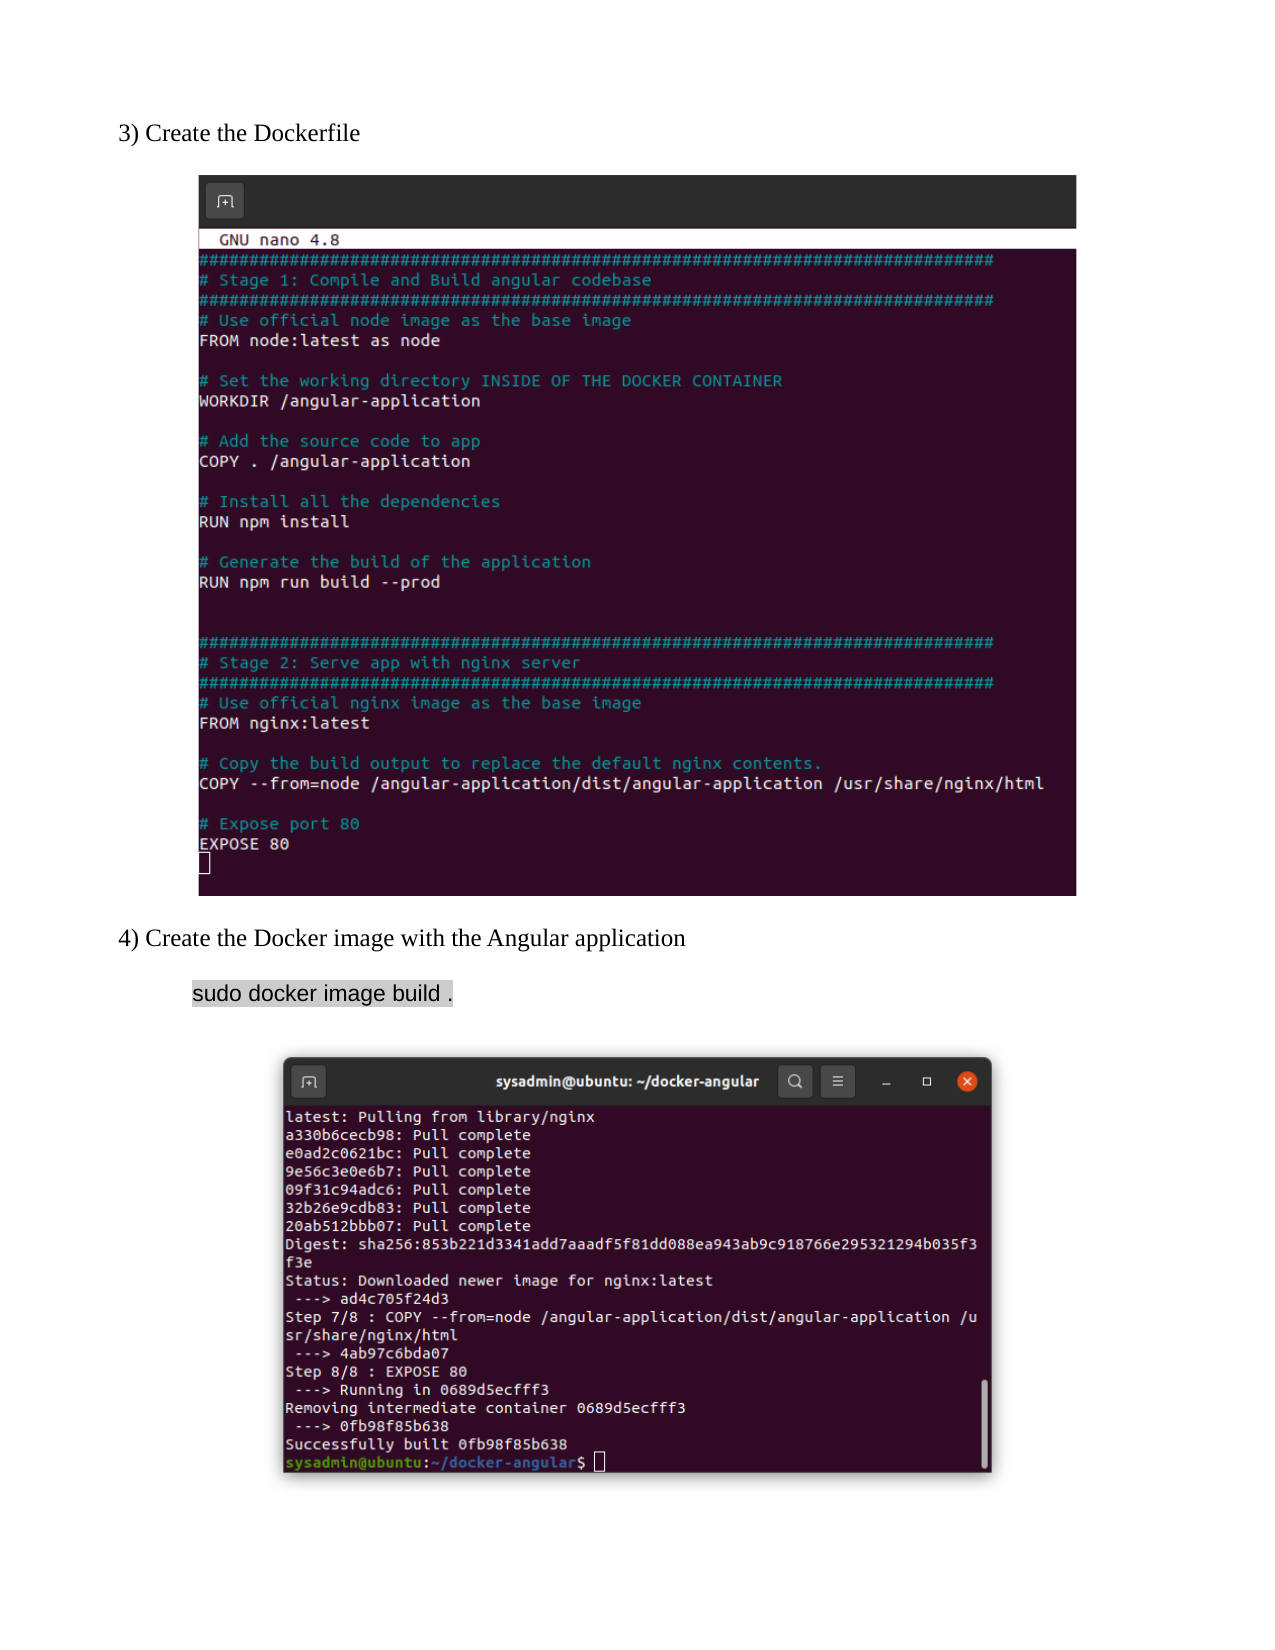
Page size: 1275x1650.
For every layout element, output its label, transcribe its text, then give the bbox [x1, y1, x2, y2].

text 4) Create the Docker image with the Angular application [118, 923, 1157, 952]
picture [258, 1035, 1017, 1501]
text sudo docker image build . [192, 980, 1157, 1007]
text 3) Create the Dockerfile [118, 118, 1157, 147]
